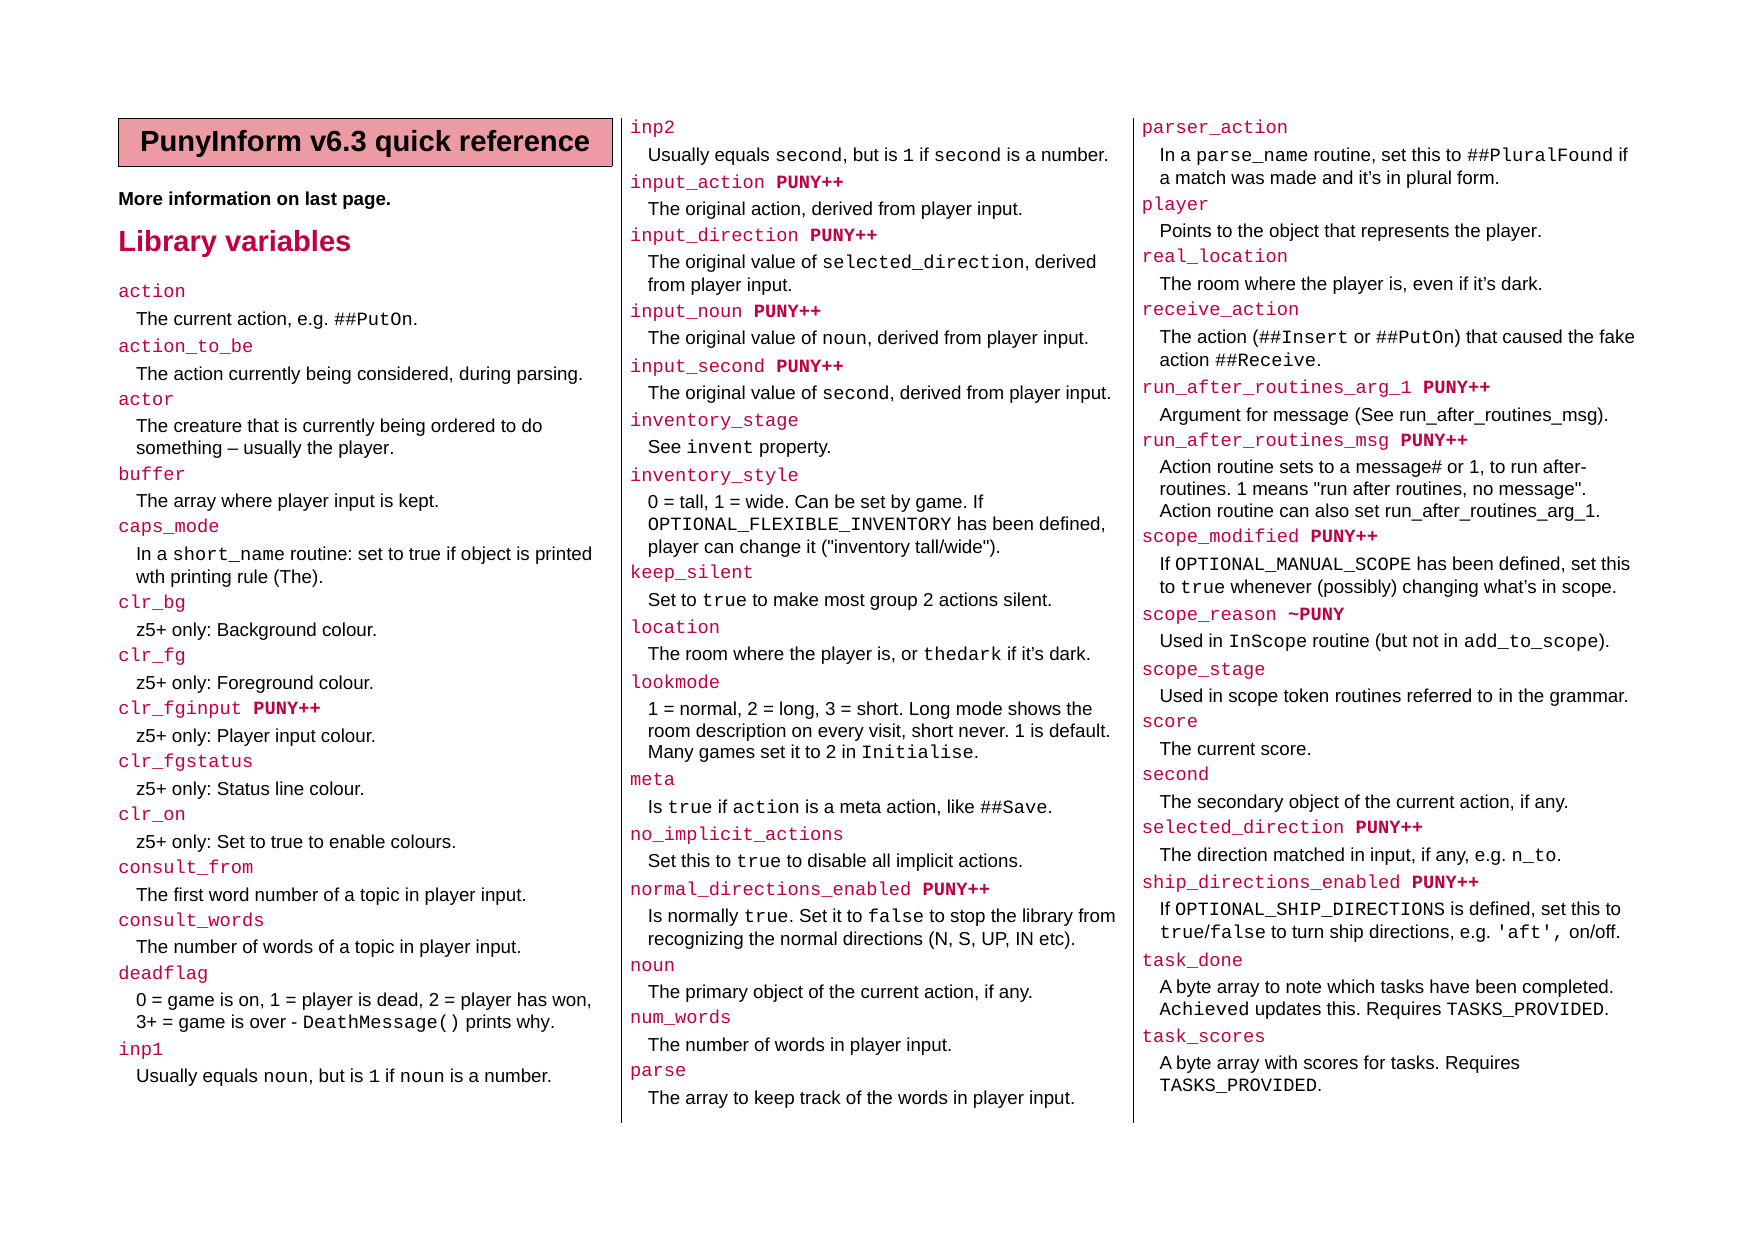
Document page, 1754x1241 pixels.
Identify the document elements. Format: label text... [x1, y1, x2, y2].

subtitle The original action, derived from player input. [648, 198, 1124, 220]
subtitle A byte array to note which tasks have been completed. Achieved updates this. Requires TASKS_PROVIDED. [1159, 976, 1636, 1021]
subtitle z5+ only: Foreground colour. [136, 672, 612, 693]
subtitle scope_modified PUNY++ [1142, 527, 1636, 548]
subtitle action_to_be [118, 337, 612, 358]
subtitle inp1 [118, 1040, 612, 1061]
subtitle Used in InScope routine (but not in add_to_scope). [1159, 630, 1636, 653]
subtitle scope_reason ~PUNY [1142, 605, 1636, 626]
subtitle caps_mode [118, 517, 612, 538]
subtitle The action (##Insert or ##PutOn) that caused the fake action ##Receive. [1159, 326, 1636, 372]
subtitle parse [630, 1061, 1124, 1082]
subtitle task_scores [1142, 1027, 1636, 1048]
subtitle Is normally true. Set it to false to stop the library from recognizing the normal directions (N, S, UP, IN etc). [648, 905, 1124, 949]
subtitle If OPTIONAL_SHIP_DIRECTIONS is defined, set this to true/false to turn ship directions, e.g. 'aft', on/off. [1159, 898, 1636, 944]
subtitle inp2 [630, 118, 1124, 139]
subtitle noun [630, 955, 1124, 977]
subtitle The number of words in player input. [648, 1034, 1124, 1055]
subtitle location [630, 618, 1124, 639]
subtitle The secondary object of the current action, if any. [1159, 791, 1636, 812]
subtitle The array to keep track of the words in player input. [648, 1087, 1124, 1108]
subtitle input_noun PUNY++ [630, 302, 1124, 323]
subtitle real_location [1142, 247, 1636, 268]
subtitle The original value of selected_direction, derived from player input. [648, 251, 1124, 296]
subtitle receive_action [1142, 300, 1636, 321]
subtitle The array where player input is kept. [136, 490, 612, 511]
subtitle Usually equals second, but is 1 if second is a number. [648, 143, 1124, 167]
table_header PunyInform v6.3 quick reference [119, 119, 612, 166]
subtitle scope_stage [1142, 659, 1636, 681]
subtitle The number of words of a topic in player input. [136, 936, 612, 958]
subtitle Action routine sets to a message# or 1, to run after-routines. 1 means "run after routines, no message". Action routine can also set run_after_routines_arg_1. [1159, 456, 1636, 521]
subtitle input_second PUNY++ [630, 356, 1124, 378]
subtitle task_done [1142, 950, 1636, 972]
subtitle In a short_name routine: set to true if object is printed wth printing rule (The). [136, 543, 612, 587]
subtitle clr_fgstatus [118, 752, 612, 773]
subtitle The current score. [1159, 738, 1636, 759]
subtitle If OPTIONAL_MANUAL_SCOPE has been defined, set this to true whenever (possibly) changing what’s in scope. [1159, 552, 1636, 599]
subtitle num_words [630, 1008, 1124, 1029]
subtitle ship_directions_enabled PUNY++ [1142, 873, 1636, 894]
subtitle keep_silent [630, 563, 1124, 584]
subtitle Points to the object that represents the player. [1159, 220, 1636, 241]
subtitle buffer [118, 464, 612, 486]
subtitle clr_bg [118, 593, 612, 614]
subtitle The original value of noun, derived from player input. [648, 327, 1124, 350]
subtitle In a parse_name routine, set this to ##PluralFound if a match was made and it’s in plural form. [1159, 143, 1636, 188]
subtitle See invent property. [648, 436, 1124, 459]
subtitle player [1142, 194, 1636, 216]
subtitle clr_fginput PUNY++ [118, 699, 612, 720]
subtitle no_implicit_actions [630, 825, 1124, 846]
subtitle deadflag [118, 964, 612, 985]
subtitle A byte array with scores for tasks. Requires TASKS_PROVIDED. [1159, 1052, 1636, 1097]
subtitle The original value of second, derived from player input. [648, 382, 1124, 405]
subtitle The first word number of a topic in player input. [136, 883, 612, 905]
subtitle input_direction PUNY++ [630, 226, 1124, 247]
subtitle input_action PUNY++ [630, 173, 1124, 194]
subtitle normal_directions_enabled PUNY++ [630, 879, 1124, 901]
subtitle inventory_style [630, 466, 1124, 487]
subtitle The direction matched in input, if any, e.g. n_to. [1159, 843, 1636, 867]
subtitle The room where the player is, even if it’s dark. [1159, 273, 1636, 294]
subtitle score [1142, 712, 1636, 733]
subtitle z5+ only: Status line colour. [136, 777, 612, 799]
subtitle Set to true to make most group 2 actions silent. [648, 589, 1124, 612]
subtitle z5+ only: Set to true to enable colours. [136, 830, 612, 852]
subtitle z5+ only: Background colour. [136, 619, 612, 640]
subtitle actor [118, 390, 612, 411]
subtitle Usually equals noun, but is 1 if noun is a number. [136, 1065, 612, 1088]
subtitle 0 = game is on, 1 = player is dead, 2 = player has won, 3+ = game is over - DeathMessage() prints why. [136, 989, 612, 1034]
subtitle parser_action [1142, 118, 1636, 139]
subtitle Argument for message (See run_after_routines_msg). [1159, 403, 1636, 425]
subtitle Library variables [118, 224, 612, 257]
subtitle run_after_routines_msg PUNY++ [1142, 431, 1636, 452]
subtitle 0 = tall, 1 = wide. Can be set by game. If OPTIONAL_FLEXIBLE_INVENTORY has been defined, player can change it ("inventory tall/wide"). [648, 491, 1124, 557]
subtitle lookmode [630, 672, 1124, 694]
subtitle Is true if action is a meta action, like ##Save. [648, 796, 1124, 819]
subtitle selected_direction PUNY++ [1142, 818, 1636, 839]
subtitle clr_on [118, 805, 612, 826]
text More information on last page. [118, 167, 612, 209]
subtitle consult_from [118, 858, 612, 879]
subtitle inventory_stage [630, 411, 1124, 432]
subtitle z5+ only: Player input colour. [136, 724, 612, 746]
subtitle consult_words [118, 911, 612, 932]
subtitle second [1142, 765, 1636, 786]
subtitle meta [630, 770, 1124, 791]
subtitle 1 = normal, 2 = long, 3 = short. Long mode shows the room description on every visit, short never. 1 is default. Many games set it to 2 in Initialise. [648, 698, 1124, 764]
subtitle The current action, e.g. ##PutOn. [136, 308, 612, 331]
subtitle clr_fg [118, 646, 612, 667]
subtitle action [118, 282, 612, 303]
subtitle The primary object of the current action, if any. [648, 981, 1124, 1002]
subtitle run_after_routines_arg_1 PUNY++ [1142, 378, 1636, 399]
subtitle Used in scope token routines referred to in the grammar. [1159, 685, 1636, 706]
subtitle The creature that is currently being ordered to do something – usually the player. [136, 415, 612, 458]
subtitle The action currently being considered, during parsing. [136, 362, 612, 384]
subtitle Set this to true to disable all implicit actions. [648, 850, 1124, 873]
subtitle The room where the player is, or thedark if it’s dark. [648, 643, 1124, 666]
